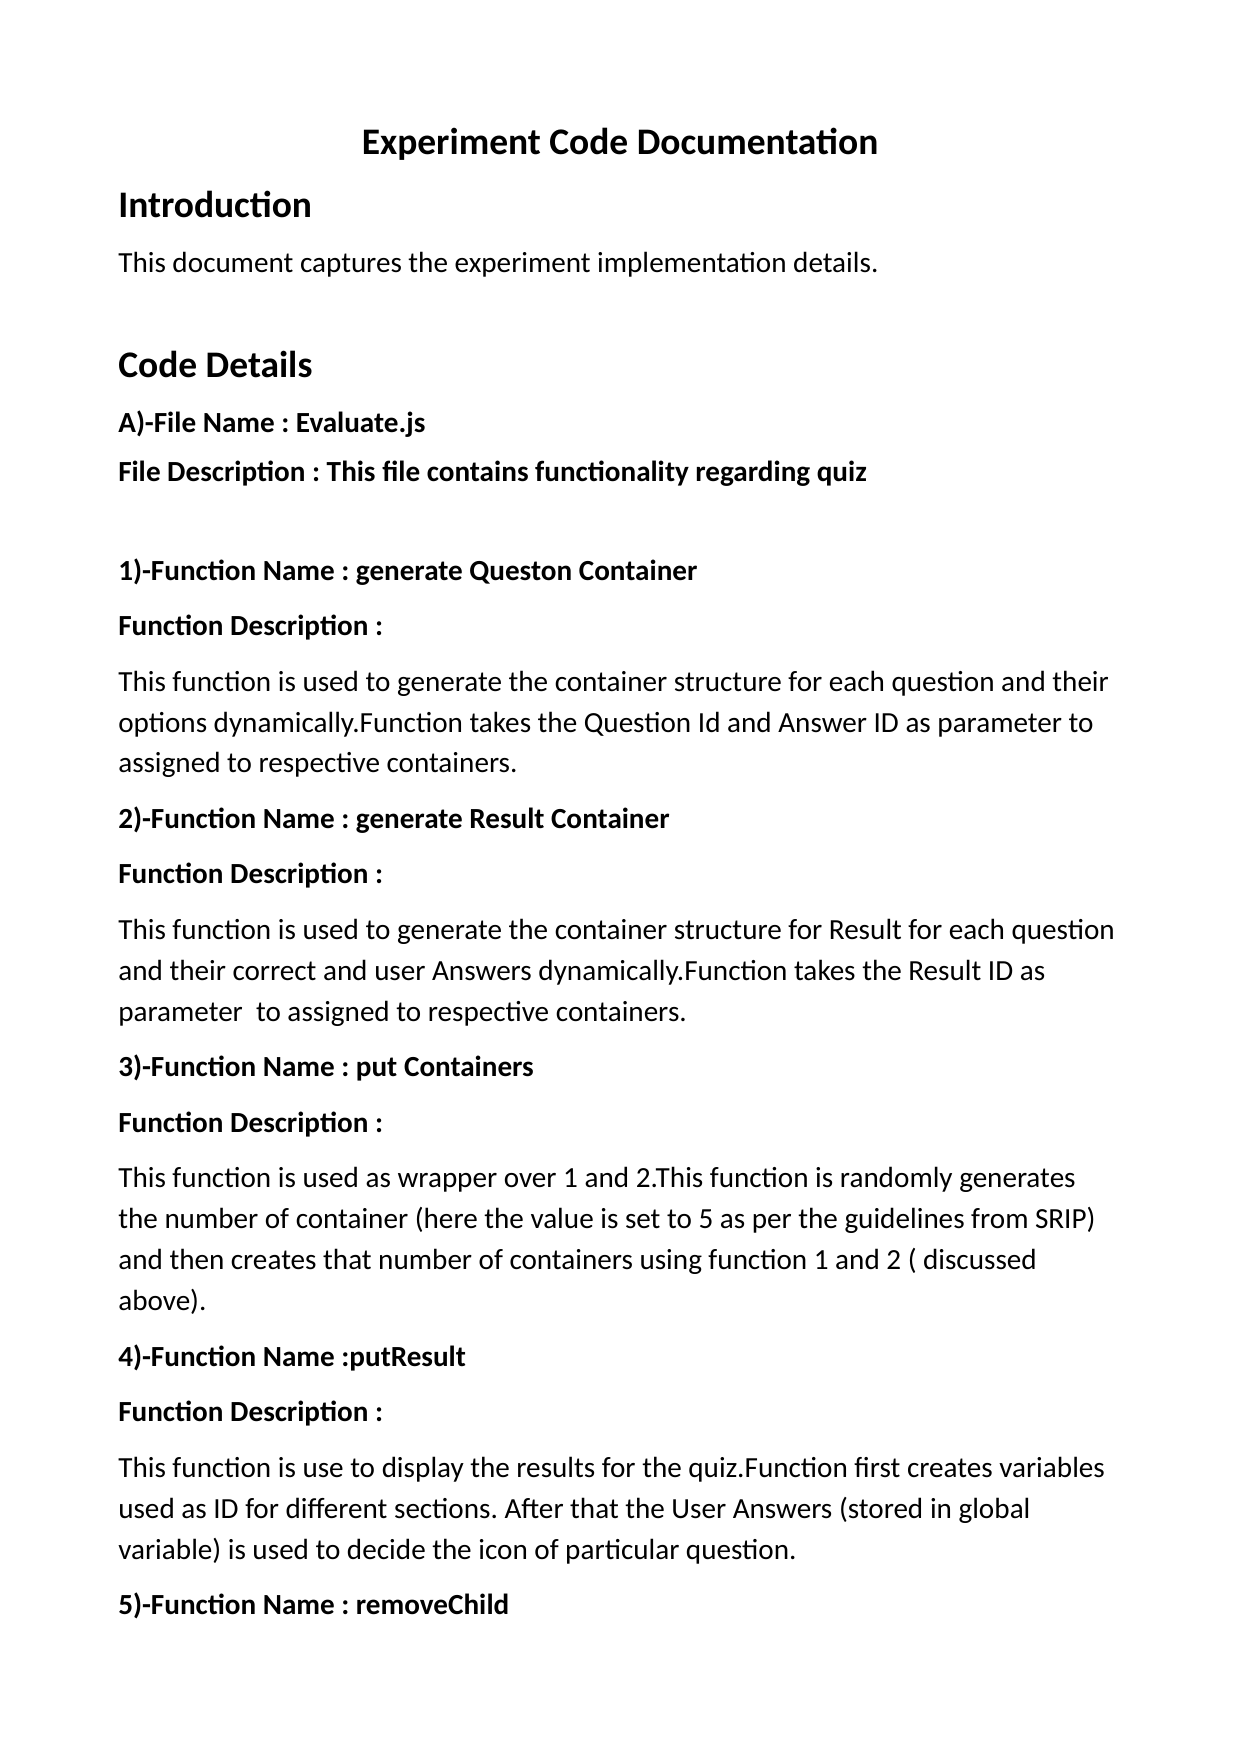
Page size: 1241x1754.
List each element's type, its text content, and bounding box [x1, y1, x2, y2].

text A)-File Name : Evaluate.js [118, 404, 1122, 440]
text This document captures the experiment implementation details. [118, 244, 1122, 280]
text This function is use to display the results for the quiz.Function first creates variables used as ID for different sections. After that the User Answers (stored in global variable) is used to decide the icon of particular question. [118, 1449, 1122, 1566]
text 2)-Function Name : generate Result Container [118, 800, 1122, 836]
text 1)-Function Name : generate Queston Container [118, 552, 1122, 587]
text Function Description : [118, 607, 1122, 643]
text Function Description : [118, 1393, 1122, 1429]
text This function is used to generate the container structure for each question and their options dynamically.Function takes the Question Id and Answer ID as parameter to assigned to respective containers. [118, 663, 1122, 780]
text File Description : This file contains functionality regarding quiz [118, 453, 1122, 489]
text 3)-Function Name : put Containers [118, 1048, 1122, 1084]
text 5)-Function Name : removeChild [118, 1586, 1122, 1622]
text 4)-Function Name :putResult [118, 1338, 1122, 1373]
text Introduction [118, 181, 1122, 227]
text Code Details [118, 341, 1122, 387]
text Experiment Code Documentation [118, 118, 1122, 164]
text Function Description : [118, 856, 1122, 891]
text This function is used to generate the container structure for Result for each question and their correct and user Answers dynamically.Function takes the Result ID as parameter to assigned to respective containers. [118, 911, 1122, 1029]
text This function is used as wrapper over 1 and 2.This function is randomly generates the number of container (here the value is set to 5 as per the guidelines from SRIP) and then creates that number of containers using function 1 and 2 ( discussed above). [118, 1159, 1122, 1318]
text Function Description : [118, 1104, 1122, 1140]
